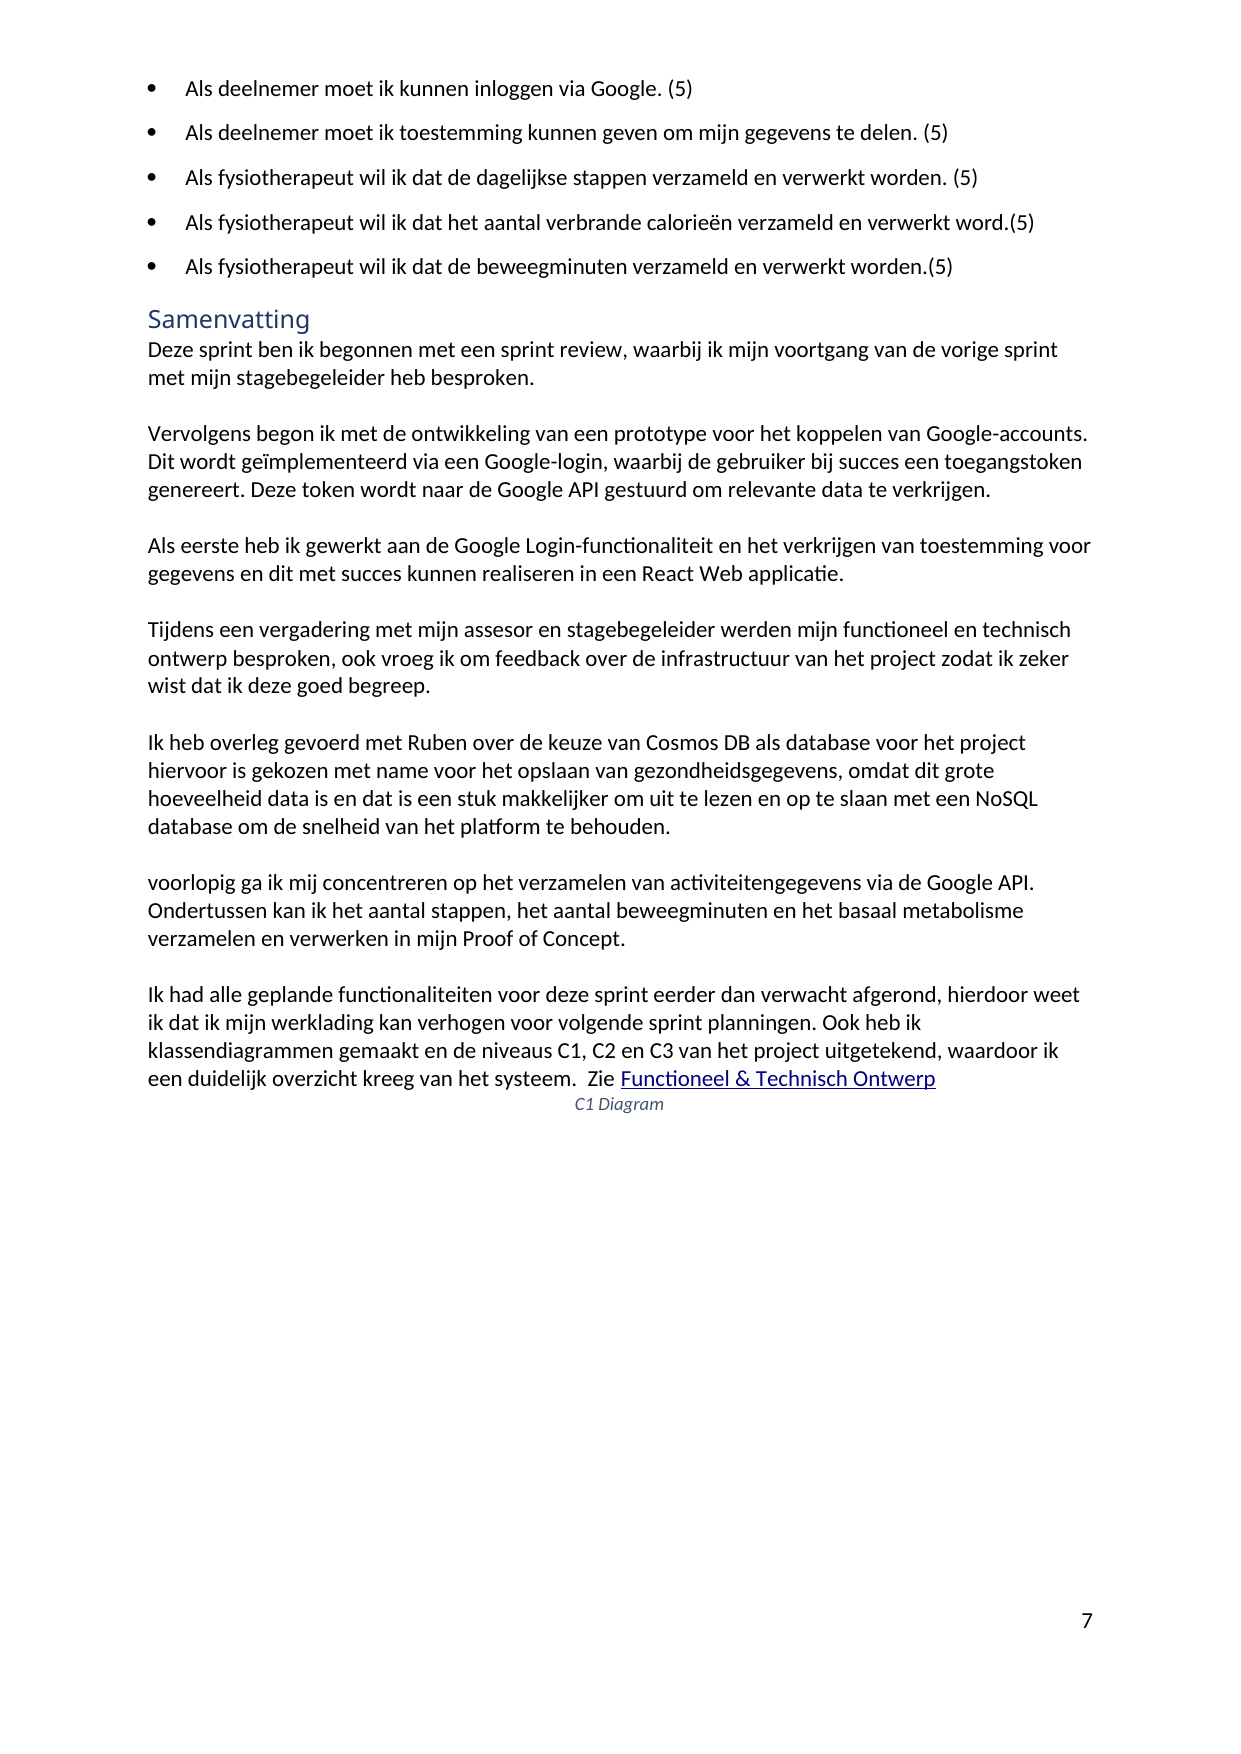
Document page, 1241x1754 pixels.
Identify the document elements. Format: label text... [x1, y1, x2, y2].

text Tijdens een vergadering met mijn assesor en stagebegeleider werden mijn functioneel en technisch ontwerp besproken, ook vroeg ik om feedback over de infrastructuur van het project zodat ik zeker wist dat ik deze goed begreep. [148, 616, 1093, 700]
subtitle Samenvatting [148, 301, 1093, 335]
text Vervolgens begon ik met de ontwikkeling van een prototype voor het koppelen van Google-accounts. Dit wordt geïmplementeerd via een Google-login, waarbij de gebruiker bij succes een toegangstoken genereert. Deze token wordt naar de Google API gestuurd om relevante data te verkrijgen. [148, 419, 1093, 503]
text C1 Diagram [148, 1092, 1093, 1115]
text Als eerste heb ik gewerkt aan de Google Login-functionaliteit en het verkrijgen van toestemming voor gegevens en dit met succes kunnen realiseren in een React Web applicatie. [148, 532, 1093, 588]
list Als deelnemer moet ik toestemming kunnen geven om mijn gegevens te delen. (5) [148, 118, 1093, 146]
text Ik had alle geplande functionaliteiten voor deze sprint eerder dan verwacht afgerond, hierdoor weet ik dat ik mijn werklading kan verhogen voor volgende sprint planningen. Ook heb ik klassendiagrammen gemaakt en de niveaus C1, C2 en C3 van het project uitgetekend, waardoor ik een duidelijk overzicht kreeg van het systeem. Zie Functioneel & Technisch Ontwerp [148, 980, 1093, 1092]
list Als fysiotherapeut wil ik dat het aantal verbrande calorieën verzameld en verwerkt word.(5) [148, 208, 1093, 236]
text voorlopig ga ik mij concentreren op het verzamelen van activiteitengegevens via de Google API. Ondertussen kan ik het aantal stappen, het aantal beweegminuten en het basaal metabolisme verzamelen en verwerken in mijn Proof of Concept. [148, 868, 1093, 952]
list Als fysiotherapeut wil ik dat de dagelijkse stappen verzameld en verwerkt worden. (5) [148, 163, 1093, 191]
text Ik heb overleg gevoerd met Ruben over de keuze van Cosmos DB als database voor het project hiervoor is gekozen met name voor het opslaan van gezondheidsgegevens, omdat dit grote hoeveelheid data is en dat is een stuk makkelijker om uit te lezen en op te slaan met een NoSQL database om de snelheid van het platform te behouden. [148, 728, 1093, 840]
list Als fysiotherapeut wil ik dat de beweegminuten verzameld en verwerkt worden.(5) [148, 252, 1093, 281]
text Deze sprint ben ik begonnen met een sprint review, waarbij ik mijn voortgang van de vorige sprint met mijn stagebegeleider heb besproken. [148, 335, 1093, 391]
list Als deelnemer moet ik kunnen inloggen via Google. (5) [148, 74, 1093, 102]
